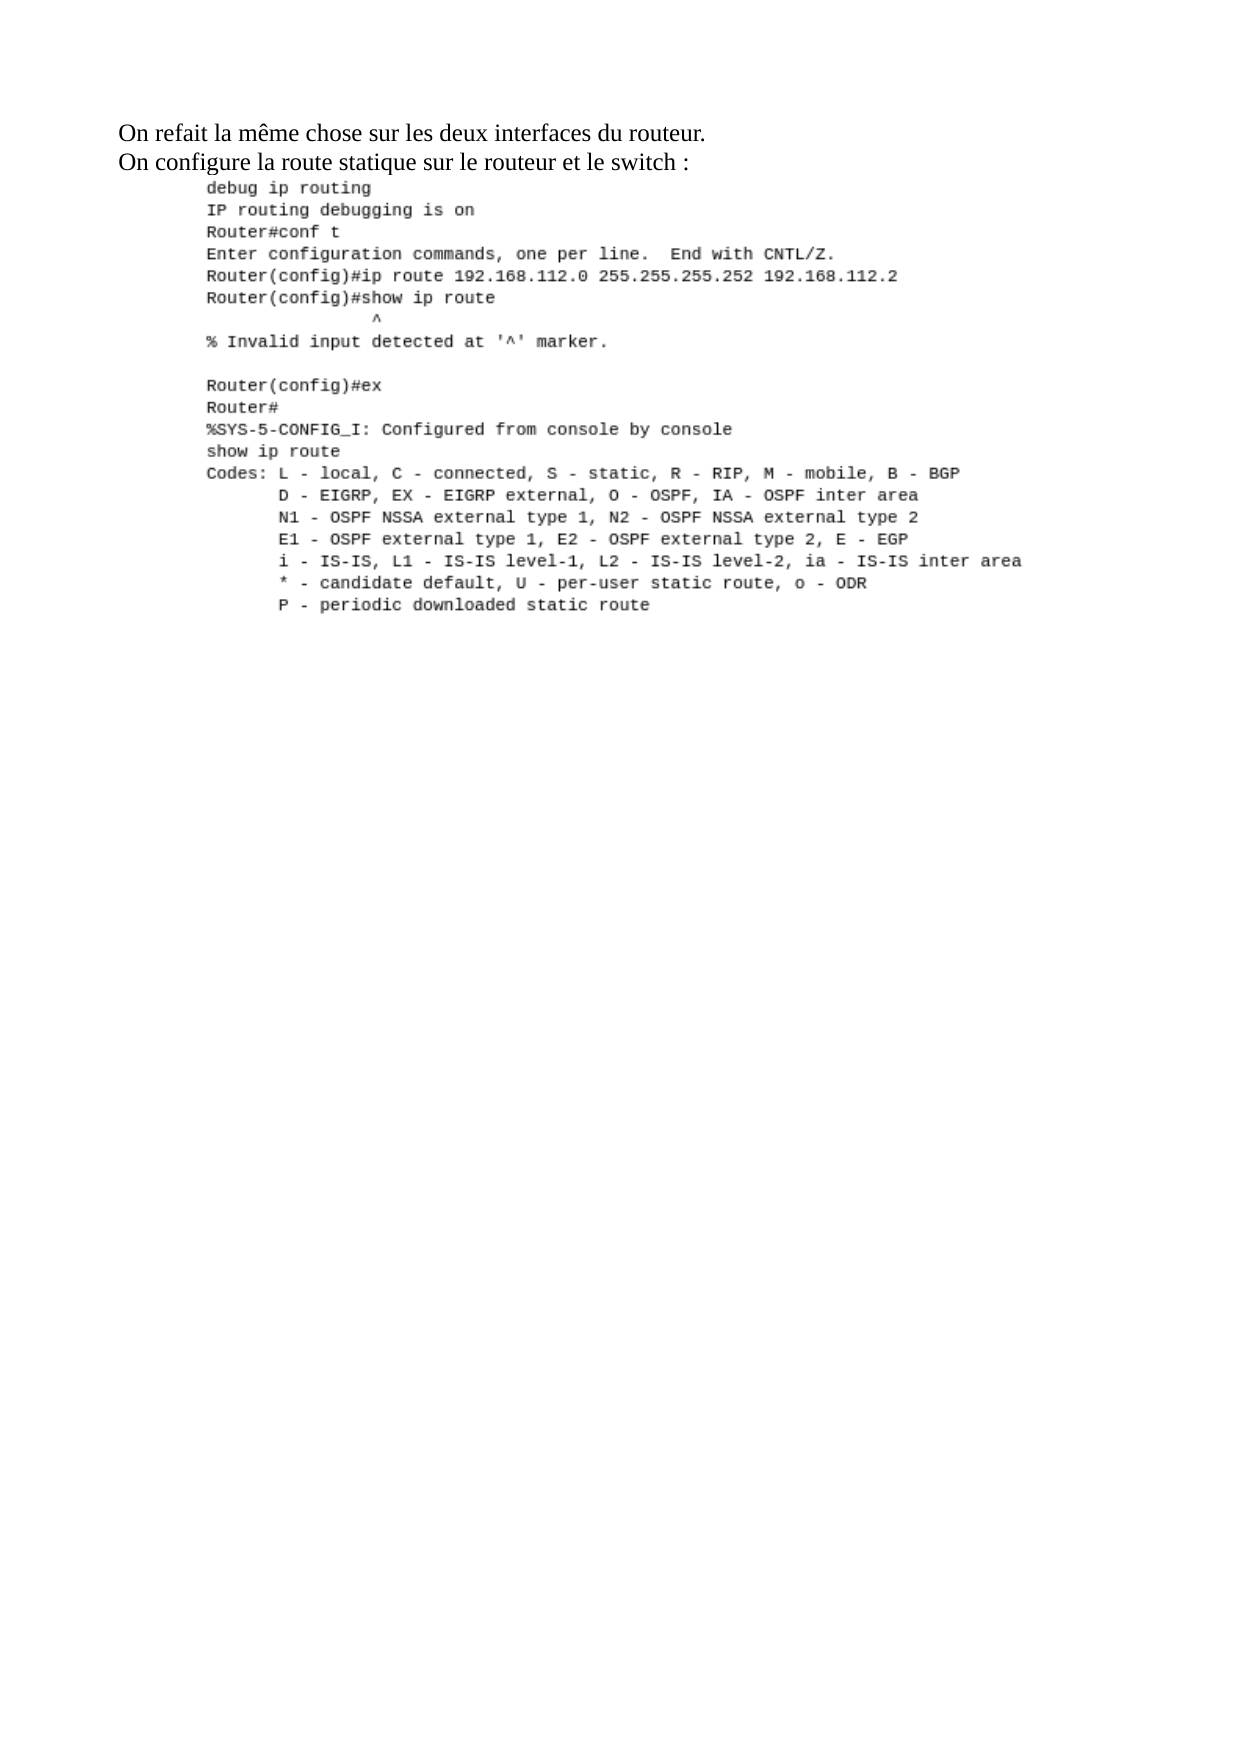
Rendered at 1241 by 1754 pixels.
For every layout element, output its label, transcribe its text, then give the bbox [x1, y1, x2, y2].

text On refait la même chose sur les deux interfaces du routeur. [118, 118, 1122, 147]
text On configure la route statique sur le routeur et le switch : [118, 147, 1122, 176]
picture [202, 175, 1038, 620]
